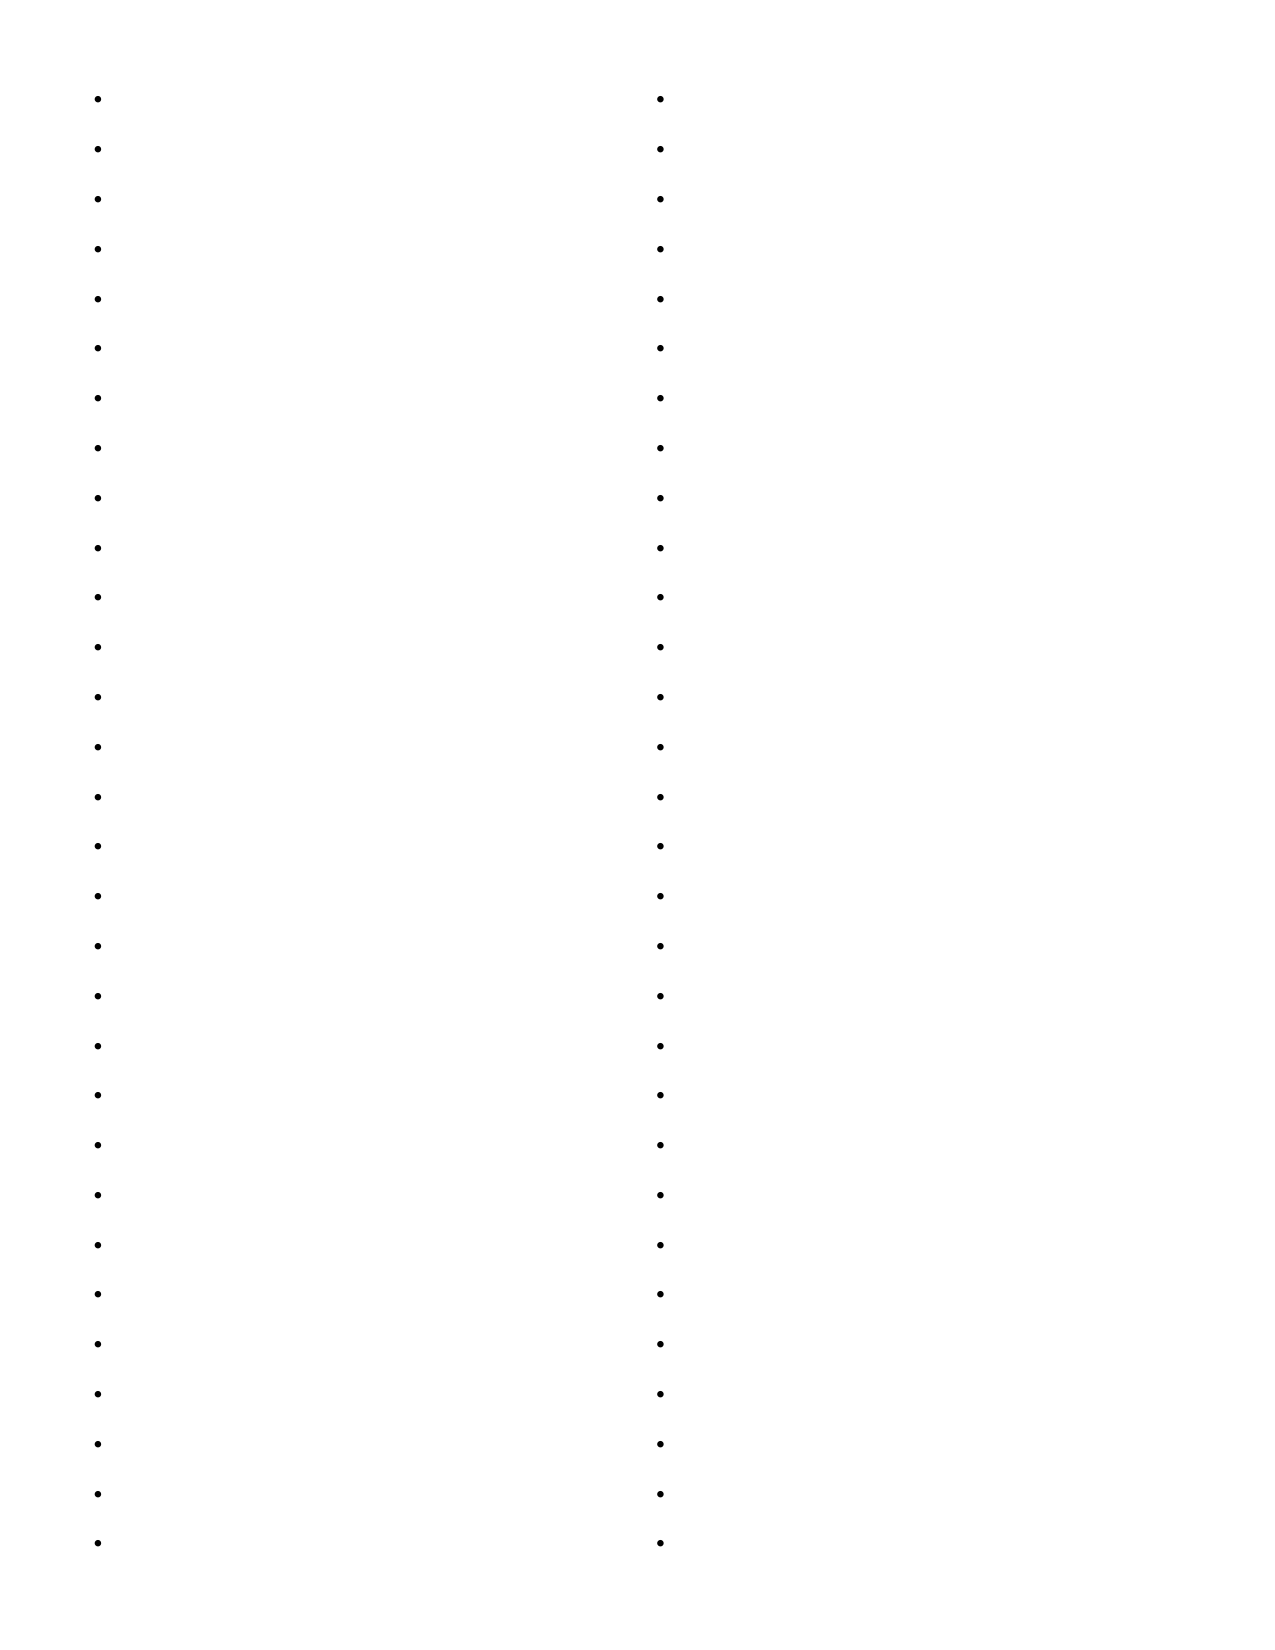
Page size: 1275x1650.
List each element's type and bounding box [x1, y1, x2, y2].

table_cell [75, 1270, 637, 1320]
table_cell [638, 274, 1200, 324]
table_cell [638, 374, 1200, 423]
table_cell [638, 822, 1200, 872]
table_cell [638, 1021, 1200, 1071]
table_cell [75, 374, 637, 423]
table_cell [638, 424, 1200, 473]
table_cell [638, 473, 1200, 523]
table_cell [75, 473, 637, 523]
table_cell [75, 1220, 637, 1270]
table_header [75, 75, 637, 125]
table_cell [638, 324, 1200, 374]
table_cell [638, 872, 1200, 921]
table_cell [75, 673, 637, 722]
table_cell [638, 1419, 1200, 1469]
table_cell [638, 772, 1200, 822]
table_cell [75, 623, 637, 672]
table_cell [75, 1071, 637, 1121]
table_cell [75, 1021, 637, 1071]
table_cell [638, 1370, 1200, 1419]
table_cell [638, 673, 1200, 722]
table_cell [75, 872, 637, 921]
table_cell [638, 722, 1200, 772]
table_cell [638, 573, 1200, 623]
table_cell [638, 523, 1200, 573]
table_cell [638, 1469, 1200, 1519]
table_cell [638, 1121, 1200, 1170]
table_cell [75, 971, 637, 1021]
table_cell [75, 224, 637, 274]
table_cell [638, 1320, 1200, 1369]
table_cell [638, 971, 1200, 1021]
table_cell [75, 523, 637, 573]
table_cell [75, 1320, 637, 1369]
table_cell [75, 1519, 637, 1569]
table_cell [75, 772, 637, 822]
table_header [638, 75, 1200, 125]
table_cell [75, 1469, 637, 1519]
table_cell [75, 1121, 637, 1170]
table_cell [75, 822, 637, 872]
table_cell [75, 573, 637, 623]
table_cell [75, 722, 637, 772]
table_cell [638, 125, 1200, 174]
table_cell [638, 1220, 1200, 1270]
table_cell [638, 1170, 1200, 1220]
table_cell [638, 921, 1200, 971]
table_cell [75, 1170, 637, 1220]
table_cell [638, 623, 1200, 672]
table_cell [638, 1071, 1200, 1121]
table_cell [638, 224, 1200, 274]
table_cell [75, 424, 637, 473]
table_cell [75, 175, 637, 224]
table_cell [75, 274, 637, 324]
table_cell [638, 1270, 1200, 1320]
table_cell [638, 175, 1200, 224]
table_cell [75, 125, 637, 174]
table_cell [75, 1370, 637, 1419]
table_cell [75, 921, 637, 971]
table_cell [75, 324, 637, 374]
table_cell [638, 1519, 1200, 1569]
table_cell [75, 1419, 637, 1469]
